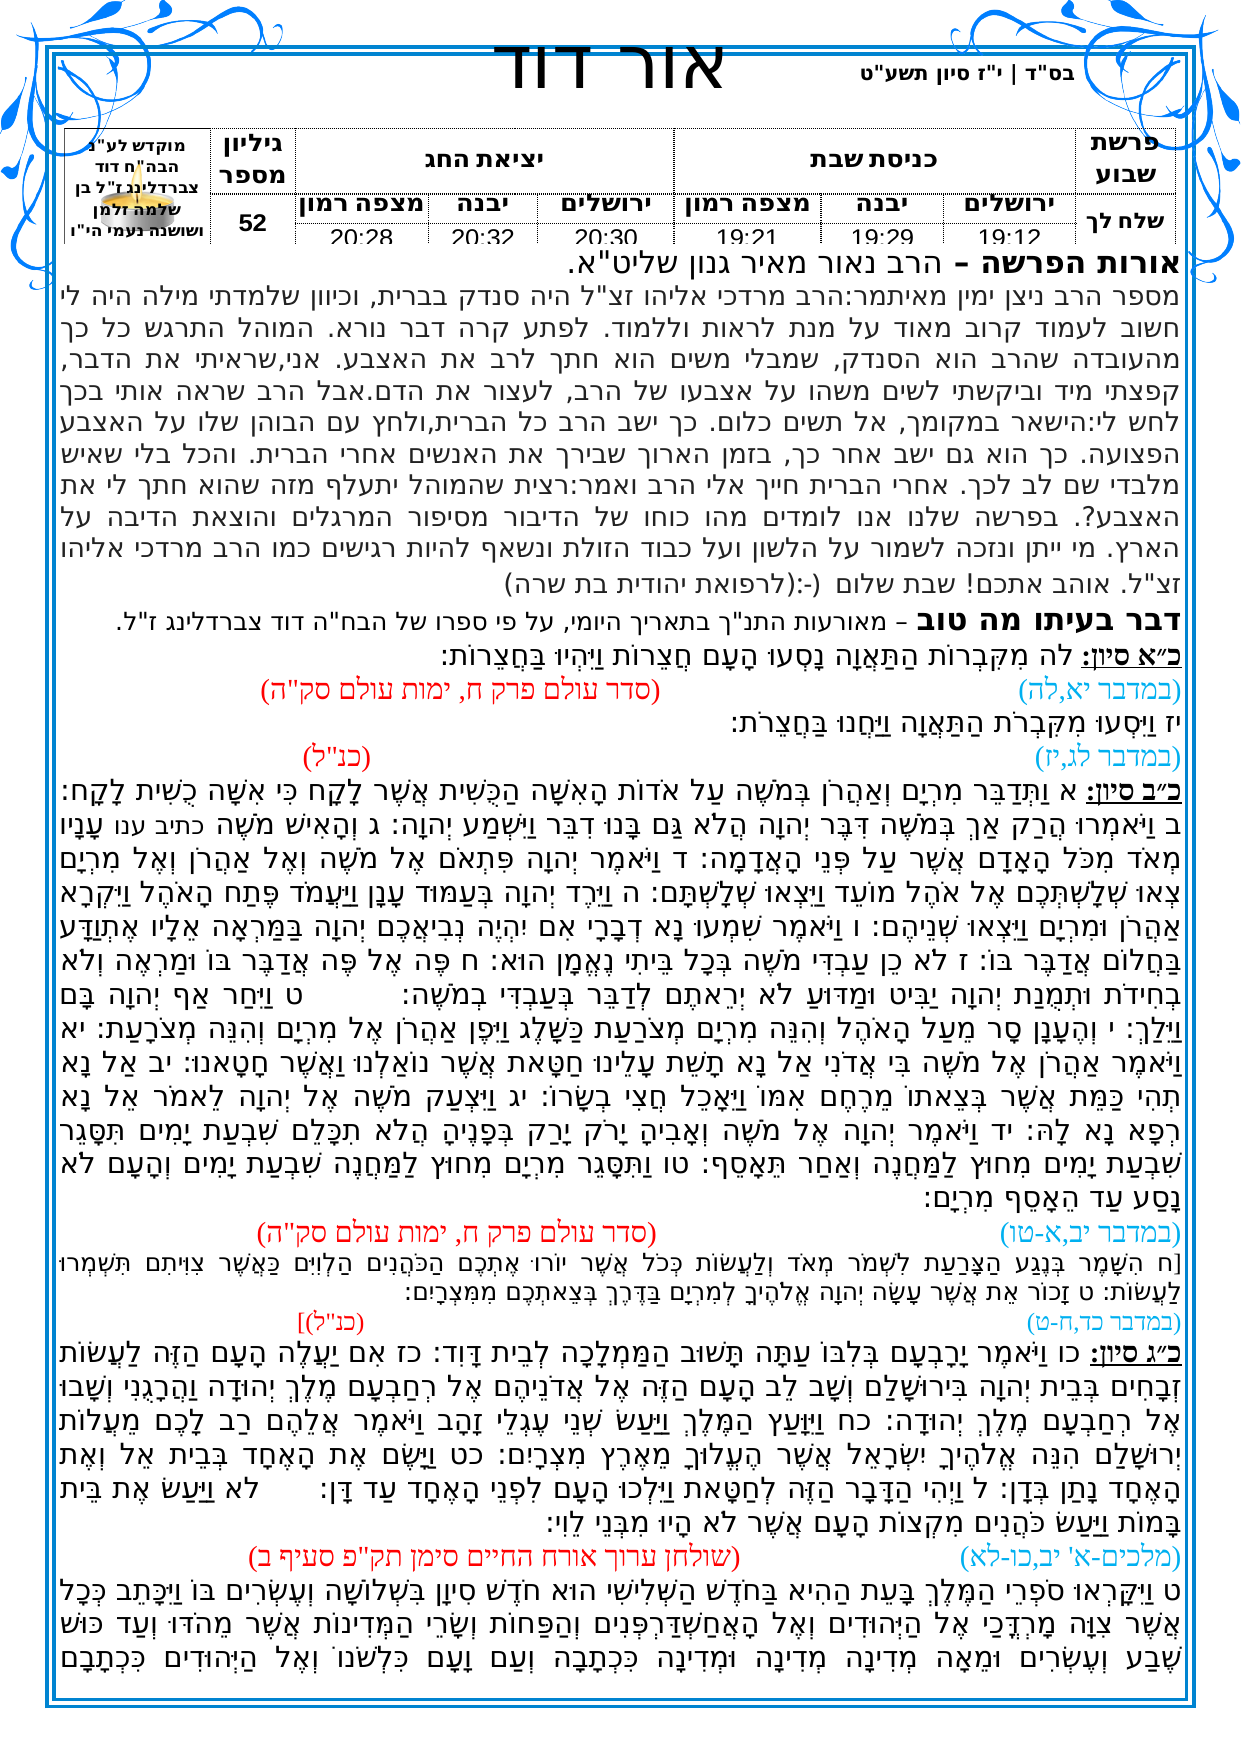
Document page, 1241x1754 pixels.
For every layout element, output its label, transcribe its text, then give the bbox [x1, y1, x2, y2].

list [ח הִשָּׁמֶר בְּנֶגַע הַצָּרַעַת לִשְׁמֹר מְאֹד וְלַעֲשׂוֹת כְּכֹל אֲשֶׁר יוֹרוּ אֶתְכֶם הַכֹּהֲנִים הַלְוִיִּם כַּאֲשֶׁר צִוִּיתִם תִּשְׁמְרוּ לַעֲשׂוֹת: ט זָכוֹר אֵת אֲשֶׁר עָשָׂה יְהוָה אֱלֹהֶיךָ לְמִרְיָם בַּדֶּרֶךְ בְּצֵאתְכֶם מִמִּצְרָיִם: [59, 1248, 1182, 1307]
picture [49, 49, 283, 290]
list (במדבר יא,לה) (סדר עולם פרק ח, ימות עולם סק"ה) [59, 672, 1182, 705]
text מספר הרב ניצן ימין מאיתמר:הרב מרדכי אליהו זצ"ל היה סנדק בברית, וכיוון שלמדתי מילה היה לי חשוב לעמוד קרוב מאוד על מנת לראות וללמוד. לפתע קרה דבר נורא. המוהל התרגש כל כך מהעובדה שהרב הוא הסנדק, שמבלי משים הוא חתך לרב את האצבע. אני,שראיתי את הדבר, קפצתי מיד וביקשתי לשים משהו על אצבעו של הרב, לעצור את הדם.אבל הרב שראה אותי בכך לחש לי:הישאר במקומך, אל תשים כלום. כך ישב הרב כל הברית,ולחץ עם הבוהן שלו על האצבע הפצועה. כך הוא גם ישב אחר כך, בזמן הארוך שבירך את האנשים אחרי הברית. והכל בלי שאיש מלבדי שם לב לכך. אחרי הברית חייך אלי הרב ואמר:רצית שהמוהל יתעלף מזה שהוא חתך לי את האצבע?. בפרשה שלנו אנו לומדים מהו כוחו של הדיבור מסיפור המרגלים והוצאת הדיבה על הארץ. מי ייתן ונזכה לשמור על הלשון ועל כבוד הזולת ונשאף להיות רגישים כמו הרב מרדכי אליהו זצ"ל. אוהב אתכם! שבת שלום‎‎:-) ‎‏(לרפואת יהודית בת שרה) [59, 280, 1182, 601]
list (במדבר לג,יז) (כנ"ל) [59, 739, 1182, 773]
list כ״ב סיון: א וַתְּדַבֵּר מִרְיָם וְאַהֲרֹן בְּמֹשֶׁה עַל אֹדוֹת הָאִשָּׁה הַכֻּשִׁית אֲשֶׁר לָקָח כִּי אִשָּׁה כֻשִׁית לָקָח: ב וַיֹּאמְרוּ הֲרַק אַךְ בְּמֹשֶׁה דִּבֶּר יְהוָה הֲלֹא גַּם בָּנוּ דִבֵּר וַיִּשְׁמַע יְהוָה: ג וְהָאִישׁ מֹשֶׁה כתיב ענו עָנָיו מְאֹד מִכֹּל הָאָדָם אֲשֶׁר עַל פְּנֵי הָאֲדָמָה: ד וַיֹּאמֶר יְהוָה פִּתְאֹם אֶל מֹשֶׁה וְאֶל אַהֲרֹן וְאֶל מִרְיָם צְאוּ שְׁלָשְׁתְּכֶם אֶל אֹהֶל מוֹעֵד וַיֵּצְאוּ שְׁלָשְׁתָּם: ה וַיֵּרֶד יְהוָה בְּעַמּוּד עָנָן וַיַּעֲמֹד פֶּתַח הָאֹהֶל וַיִּקְרָא אַהֲרֹן וּמִרְיָם וַיֵּצְאוּ שְׁנֵיהֶם: ו וַיֹּאמֶר שִׁמְעוּ נָא דְבָרָי אִם יִהְיֶה נְבִיאֲכֶם יְהוָה בַּמַּרְאָה אֵלָיו אֶתְוַדָּע בַּחֲלוֹם אֲדַבֶּר בּוֹ: ז לֹא כֵן עַבְדִּי מֹשֶׁה בְּכָל בֵּיתִי נֶאֱמָן הוּא: ח פֶּה אֶל פֶּה אֲדַבֶּר בּוֹ וּמַרְאֶה וְלֹא בְחִידֹת וּתְמֻנַת יְהוָה יַבִּיט וּמַדּוּעַ לֹא יְרֵאתֶם לְדַבֵּר בְּעַבְדִּי בְמֹשֶׁה: ט וַיִּחַר אַף יְהוָה בָּם וַיֵּלַךְ: י וְהֶעָנָן סָר מֵעַל הָאֹהֶל וְהִנֵּה מִרְיָם מְצֹרַעַת כַּשָּׁלֶג וַיִּפֶן אַהֲרֹן אֶל מִרְיָם וְהִנֵּה מְצֹרָעַת: יא וַיֹּאמֶר אַהֲרֹן אֶל מֹשֶׁה בִּי אֲדֹנִי אַל נָא תָשֵׁת עָלֵינוּ חַטָּאת אֲשֶׁר נוֹאַלְנוּ וַאֲשֶׁר חָטָאנוּ: יב אַל נָא תְהִי כַּמֵּת אֲשֶׁר בְּצֵאתוֹ מֵרֶחֶם אִמּוֹ וַיֵּאָכֵל חֲצִי בְשָׂרוֹ: יג וַיִּצְעַק מֹשֶׁה אֶל יְהוָה לֵאמֹר אֵל נָא רְפָא נָא לָהּ: יד וַיֹּאמֶר יְהוָה אֶל מֹשֶׁה וְאָבִיהָ יָרֹק יָרַק בְּפָנֶיהָ הֲלֹא תִכָּלֵם שִׁבְעַת יָמִים תִּסָּגֵר שִׁבְעַת יָמִים מִחוּץ לַמַּחֲנֶה וְאַחַר תֵּאָסֵף: טו וַתִּסָּגֵר מִרְיָם מִחוּץ לַמַּחֲנֶה שִׁבְעַת יָמִים וְהָעָם לֹא נָסַע עַד הֵאָסֵף מִרְיָם: [59, 773, 1182, 1215]
picture [0, 0, 283, 290]
list יז וַיִּסְעוּ מִקִּבְרֹת הַתַּאֲוָה וַיַּחֲנוּ בַּחֲצֵרֹת: [59, 705, 1182, 739]
list (מלכים-א' יב,כו-לא) (שולחן ערוך אורח החיים סימן תק"פ סעיף ב) [59, 1539, 1182, 1573]
text אורות הפרשה – הרב נאור מאיר גנון שליט"א. [283, 119, 950, 280]
list ט וַיִּקָּרְאוּ סֹפְרֵי הַמֶּלֶךְ בָּעֵת הַהִיא בַּחֹדֶשׁ הַשְּׁלִישִׁי הוּא חֹדֶשׁ סִיוָן בִּשְׁלוֹשָׁה וְעֶשְׂרִים בּוֹ וַיִּכָּתֵב כְּכָל אֲשֶׁר צִוָּה מָרְדֳּכַי אֶל הַיְּהוּדִים וְאֶל הָאֲחַשְׁדַּרְפְּנִים וְהַפַּחוֹת וְשָׂרֵי הַמְּדִינוֹת אֲשֶׁר מֵהֹדּוּ וְעַד כּוּשׁ שֶׁבַע וְעֶשְׂרִים וּמֵאָה מְדִינָה מְדִינָה וּמְדִינָה כִּכְתָבָהּ וְעַם וָעָם כִּלְשֹׁנוֹ וְאֶל הַיְּהוּדִים כִּכְתָבָם [59, 1573, 1182, 1675]
list כ״ג סיון: כו וַיֹּאמֶר יָרָבְעָם בְּלִבּוֹ עַתָּה תָּשׁוּב הַמַּמְלָכָה לְבֵית דָּוִד: כז אִם יַעֲלֶה הָעָם הַזֶּה לַעֲשׂוֹת זְבָחִים בְּבֵית יְהוָה בִּירוּשָׁלַ‍ִם וְשָׁב לֵב הָעָם הַזֶּה אֶל אֲדֹנֵיהֶם אֶל רְחַבְעָם מֶלֶךְ יְהוּדָה וַהֲרָגֻנִי וְשָׁבוּ אֶל רְחַבְעָם מֶלֶךְ יְהוּדָה: כח וַיִּוָּעַץ הַמֶּלֶךְ וַיַּעַשׂ שְׁנֵי עֶגְלֵי זָהָב וַיֹּאמֶר אֲלֵהֶם רַב לָכֶם מֵעֲלוֹת יְרוּשָׁלַ‍ִם הִנֵּה אֱלֹהֶיךָ יִשְׂרָאֵל אֲשֶׁר הֶעֱלוּךָ מֵאֶרֶץ מִצְרָיִם: כט וַיָּשֶׂם אֶת הָאֶחָד בְּבֵית אֵל וְאֶת הָאֶחָד נָתַן בְּדָן: ל וַיְהִי הַדָּבָר הַזֶּה לְחַטָּאת וַיֵּלְכוּ הָעָם לִפְנֵי הָאֶחָד עַד דָּן: לא וַיַּעַשׂ אֶת בֵּית בָּמוֹת וַיַּעַשׂ כֹּהֲנִים מִקְצוֹת הָעָם אֲשֶׁר לֹא הָיוּ מִבְּנֵי לֵוִי: [59, 1335, 1182, 1539]
list (במדבר כד,ח-ט) (כנ"ל)] [59, 1307, 1182, 1335]
text דבר בעיתו מה טוב – מאורעות התנ"ך בתאריך היומי, על פי ספרו של הבח"ה דוד צברדלינג ז"ל. [59, 601, 1182, 638]
picture [950, 0, 1241, 283]
list כ״א סיון: לה מִקִּבְרוֹת הַתַּאֲוָה נָסְעוּ הָעָם חֲצֵרוֹת וַיִּהְיוּ בַּחֲצֵרוֹת: [59, 638, 1182, 672]
list (במדבר יב,א-טו) (סדר עולם פרק ח, ימות עולם סק"ה) [59, 1215, 1182, 1248]
picture [56, 56, 283, 290]
